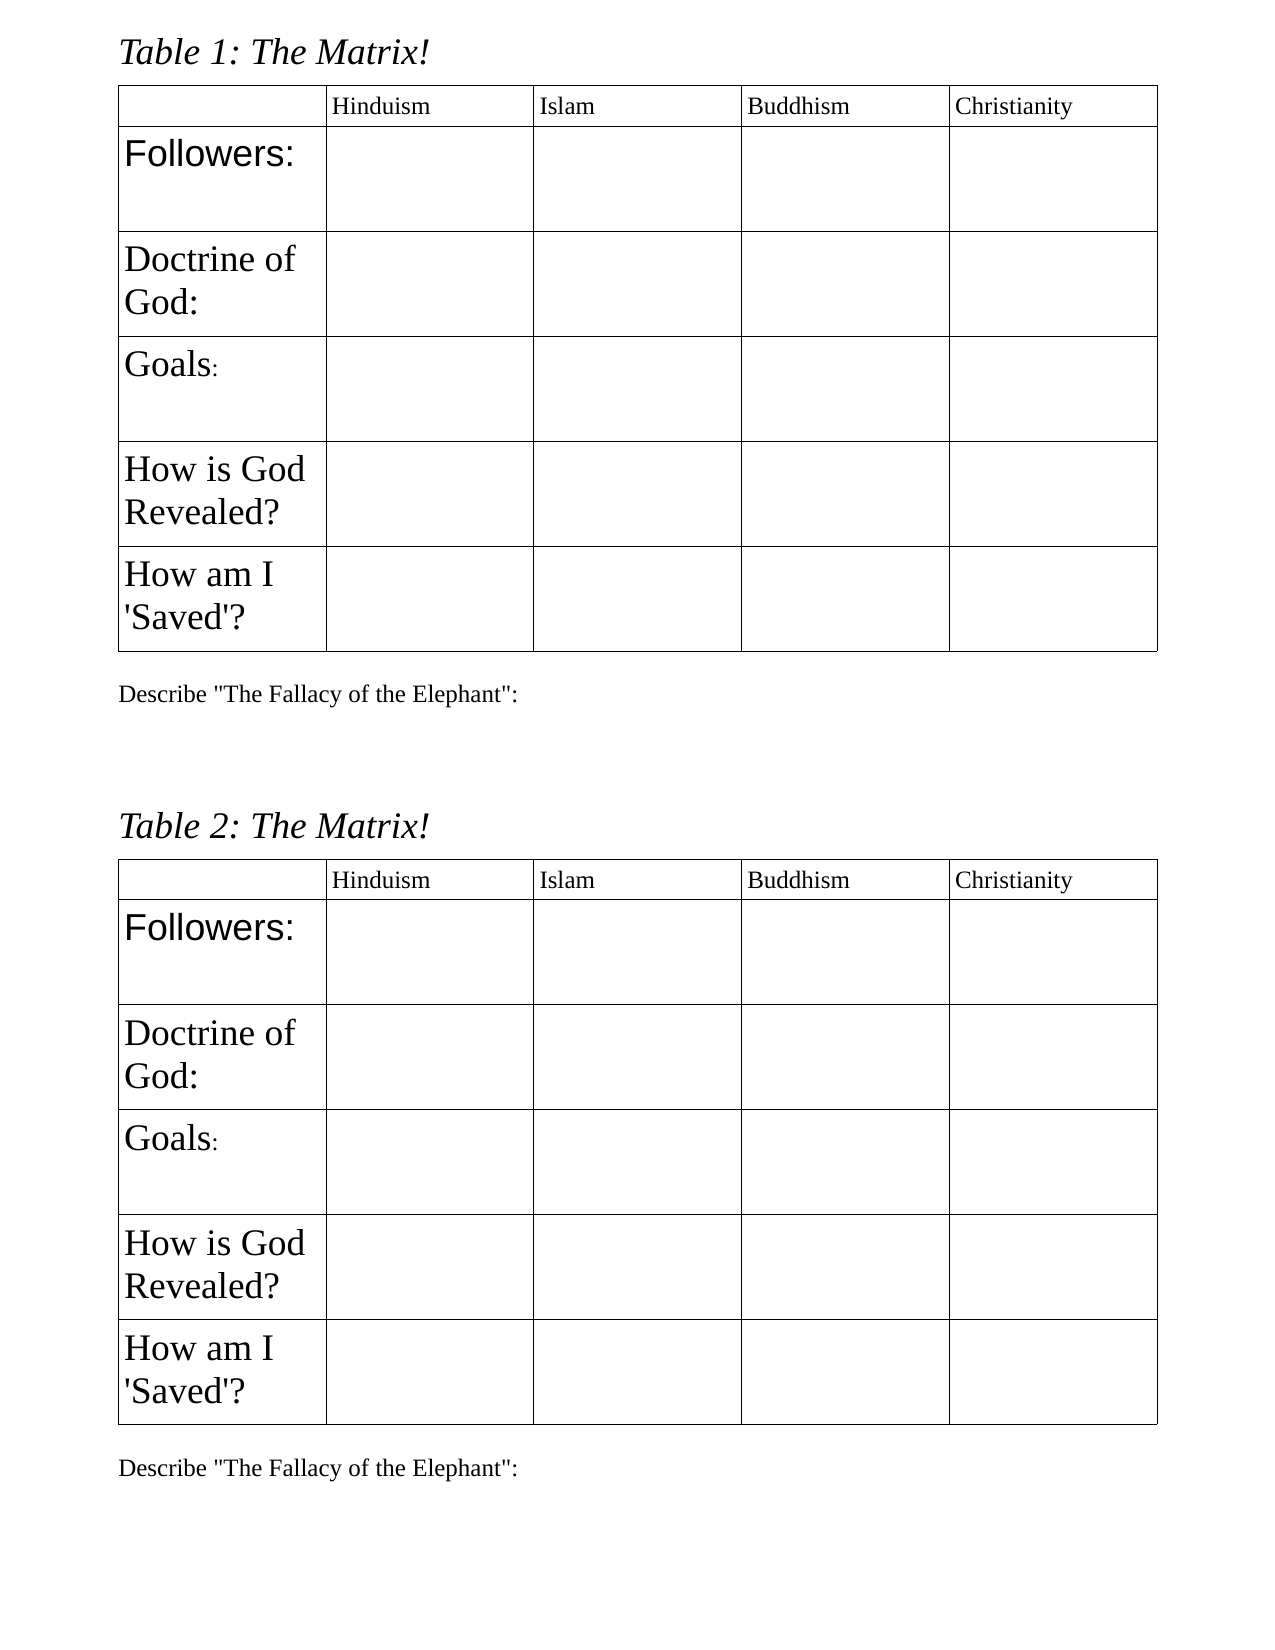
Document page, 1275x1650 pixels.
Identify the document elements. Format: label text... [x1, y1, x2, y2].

table_cell Followers: [119, 127, 326, 231]
text Describe "The Fallacy of the Elephant": [118, 679, 1157, 708]
table_cell [950, 1005, 1157, 1109]
table_header [119, 860, 326, 899]
table_header Hinduism [327, 86, 533, 126]
table_cell [327, 547, 533, 651]
table_cell How is God Revealed? [119, 442, 326, 546]
table_cell How is God Revealed? [119, 1215, 326, 1319]
text Table 1: The Matrix! [118, 30, 1157, 73]
table_cell [534, 442, 741, 546]
table_cell How am I 'Saved'? [119, 1320, 326, 1424]
table_header Islam [534, 86, 741, 126]
table_cell [327, 1215, 533, 1319]
table_cell How am I 'Saved'? [119, 547, 326, 651]
table_header [119, 86, 326, 126]
table_cell [742, 1110, 949, 1214]
table_cell [950, 127, 1157, 231]
table_cell [327, 1320, 533, 1424]
table_cell [534, 1005, 741, 1109]
table_cell [534, 1215, 741, 1319]
table_cell [534, 1110, 741, 1214]
table_cell [950, 442, 1157, 546]
table_cell [742, 1005, 949, 1109]
table_cell [327, 337, 533, 441]
table_cell [327, 127, 533, 231]
text Describe "The Fallacy of the Elephant": [118, 1453, 1157, 1482]
table_header Islam [534, 860, 741, 899]
table_header Christianity [950, 86, 1157, 126]
table_cell Followers: [119, 900, 326, 1004]
table_cell [742, 1215, 949, 1319]
table_cell [950, 1110, 1157, 1214]
table_cell Doctrine of God: [119, 1005, 326, 1109]
table_cell [327, 442, 533, 546]
table_cell [742, 442, 949, 546]
table_cell [534, 900, 741, 1004]
table_cell [327, 1110, 533, 1214]
text Table 2: The Matrix! [118, 803, 1157, 846]
table_cell [950, 337, 1157, 441]
table_cell [742, 547, 949, 651]
table_cell Doctrine of God: [119, 232, 326, 336]
table_header Buddhism [742, 86, 949, 126]
table_cell [327, 900, 533, 1004]
table_cell [742, 127, 949, 231]
table_cell [534, 232, 741, 336]
table_cell [742, 900, 949, 1004]
table_cell [950, 1320, 1157, 1424]
table_cell [742, 1320, 949, 1424]
table_cell Goals: [119, 337, 326, 441]
table_cell [534, 337, 741, 441]
table_cell [534, 1320, 741, 1424]
table_cell [950, 232, 1157, 336]
table_cell [534, 127, 741, 231]
table_cell [950, 1215, 1157, 1319]
table_header Buddhism [742, 860, 949, 899]
table_cell [950, 547, 1157, 651]
table_cell [327, 1005, 533, 1109]
table_cell [742, 232, 949, 336]
table_cell [327, 232, 533, 336]
table_header Christianity [950, 860, 1157, 899]
table_header Hinduism [327, 860, 533, 899]
table_cell [534, 547, 741, 651]
table_cell Goals: [119, 1110, 326, 1214]
table_cell [742, 337, 949, 441]
table_cell [950, 900, 1157, 1004]
